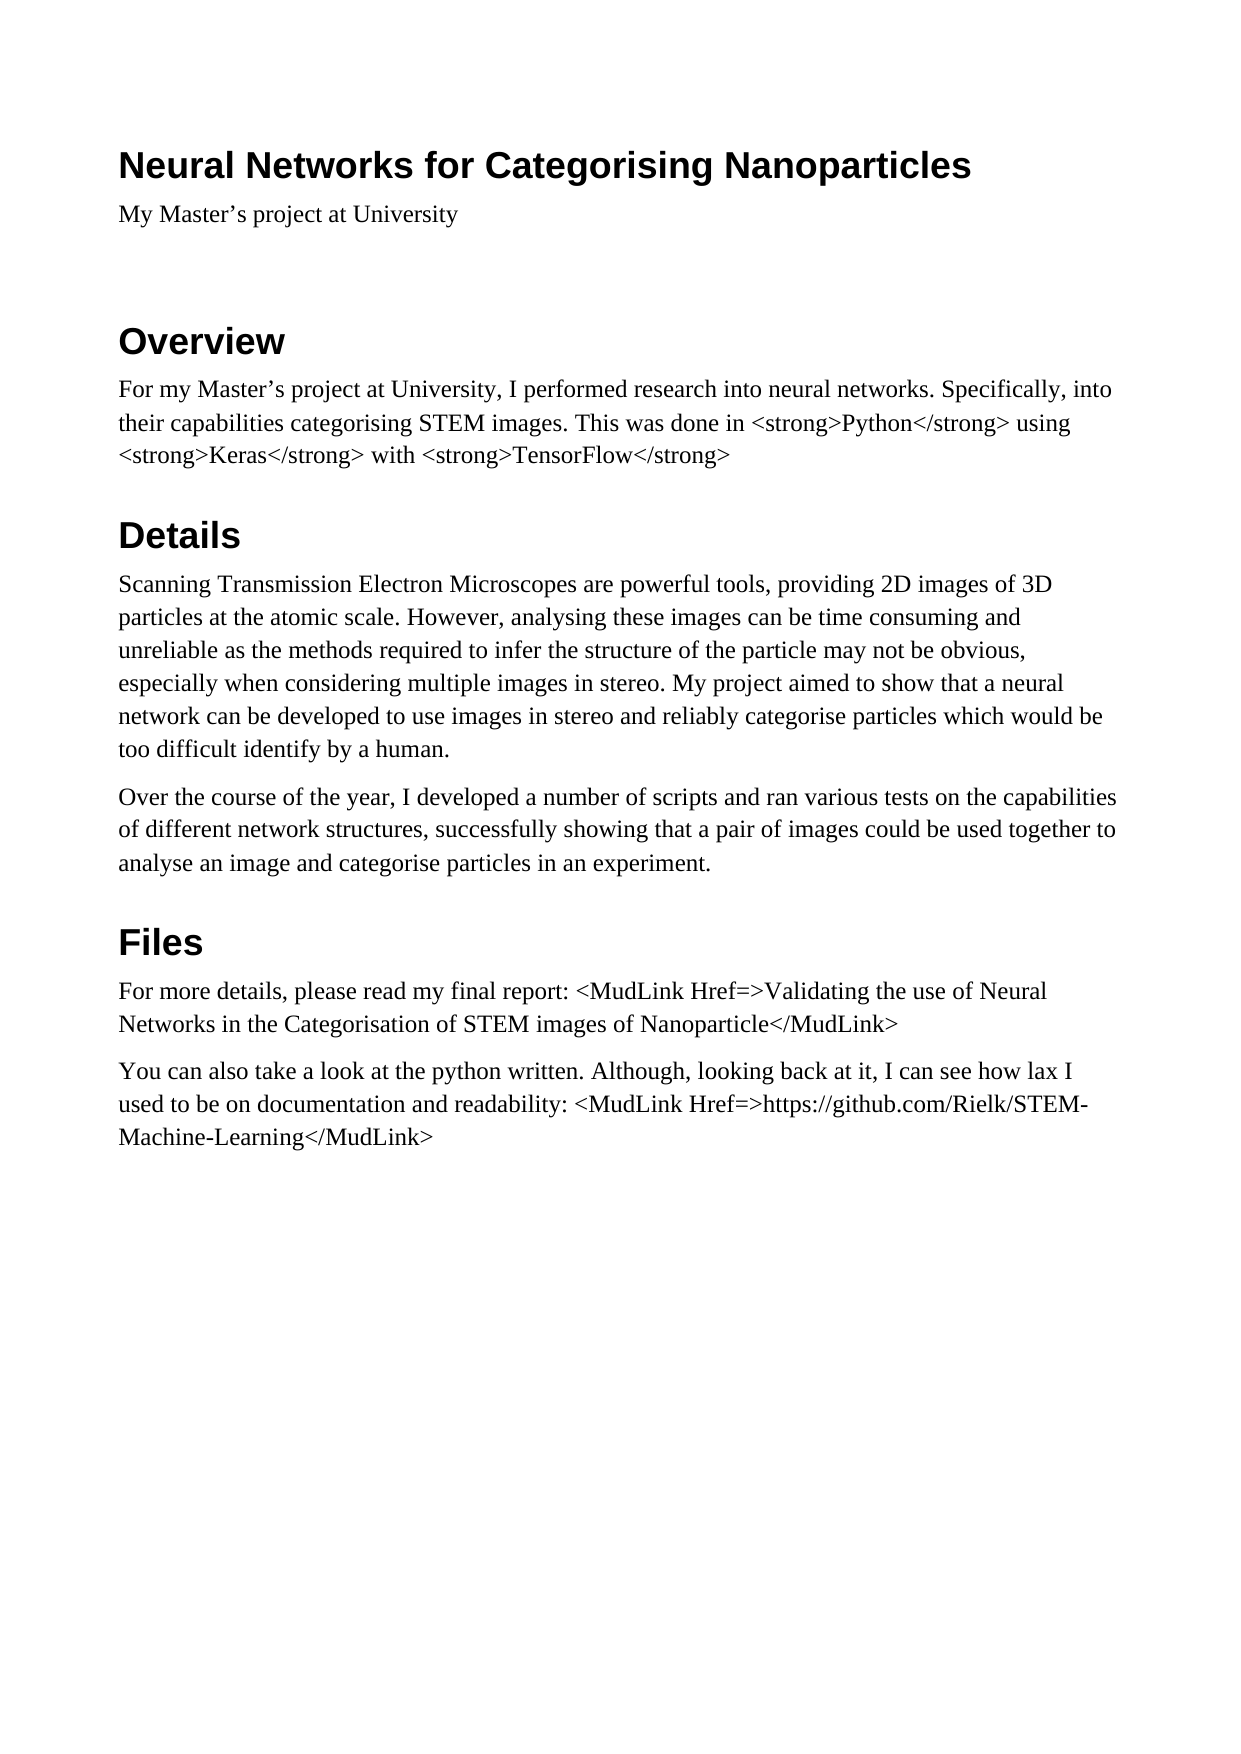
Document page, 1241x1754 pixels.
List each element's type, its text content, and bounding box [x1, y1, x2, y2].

subtitle Neural Networks for Categorising Nanoparticles [118, 143, 1122, 186]
text Over the course of the year, I developed a number of scripts and ran various tests on the capabilities of different network structures, successfully showing that a pair of images could be used together to analyse an image and categorise particles in an experiment. [118, 782, 1122, 876]
subtitle Files [118, 920, 1122, 963]
text For my Master’s project at University, I performed research into neural networks. Specifically, into their capabilities categorising STEM images. This was done in <strong>Python</strong> using <strong>Keras</strong> with <strong>TensorFlow</strong> [118, 374, 1122, 469]
text My Master’s project at University [118, 199, 1122, 227]
text You can also take a look at the python written. Although, looking back at it, I can see how lax I used to be on documentation and readability: <MudLink Href=>https://github.com/Rielk/STEM-Machine-Learning</MudLink> [118, 1056, 1122, 1151]
subtitle Details [118, 513, 1122, 556]
subtitle Overview [118, 319, 1122, 362]
text For more details, please read my final report: <MudLink Href=>Validating the use of Neural Networks in the Categorisation of STEM images of Nanoparticle</MudLink> [118, 976, 1122, 1038]
text Scanning Transmission Electron Microscopes are powerful tools, providing 2D images of 3D particles at the atomic scale. However, analysing these images can be time consuming and unreliable as the methods required to infer the structure of the particle may not be obvious, especially when considering multiple images in stereo. My project aimed to show that a neural network can be developed to use images in stereo and reliably categorise particles which would be too difficult identify by a human. [118, 569, 1122, 763]
